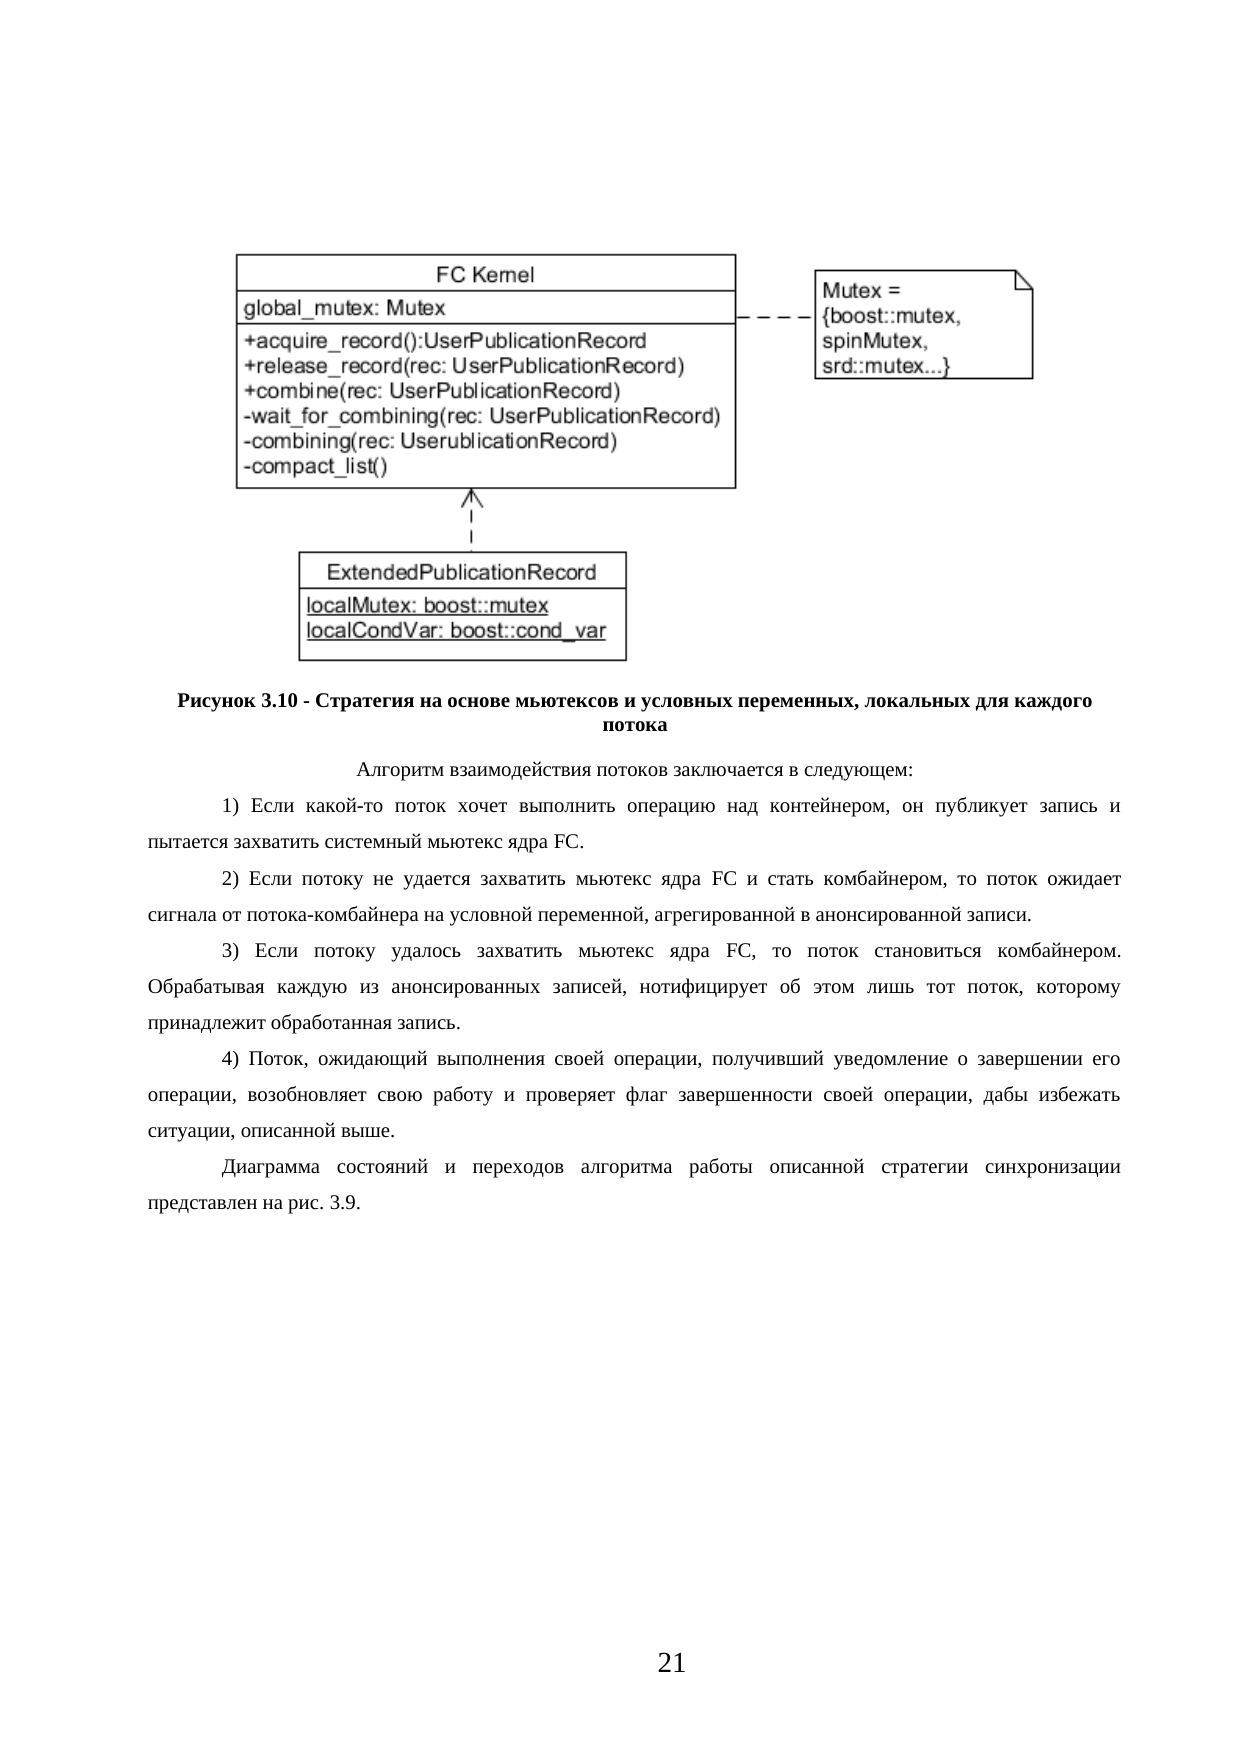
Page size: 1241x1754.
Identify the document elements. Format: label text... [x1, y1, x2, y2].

text Алгоритм взаимодействия потоков заключается в следующем: [148, 757, 1122, 781]
text 3) Если потоку удалось захватить мьютекс ядра FC, то поток становиться комбайнером. Обрабатывая каждую из анонсированных записей, нотифицирует об этом лишь тот поток, которому принадлежит обработанная запись. [148, 937, 1122, 1034]
text 1) Если какой-то поток хочет выполнить операцию над контейнером, он публикует запись и пытается захватить системный мьютекс ядра FC. [148, 793, 1122, 853]
text Диаграмма состояний и переходов алгоритма работы описанной стратегии синхронизации представлен на рис. 3.9. [148, 1154, 1122, 1214]
text Рисунок 3.10 - Стратегия на основе мьютексов и условных переменных, локальных для каждого потока [148, 688, 1122, 736]
picture [205, 223, 1065, 677]
text 2) Если потоку не удается захватить мьютекс ядра FC и стать комбайнером, то поток ожидает сигнала от потока-комбайнера на условной переменной, агрегированной в анонсированной записи. [148, 865, 1122, 926]
text 4) Поток, ожидающий выполнения своей операции, получивший уведомление о завершении его операции, возобновляет свою работу и проверяет флаг завершенности своей операции, дабы избежать ситуации, описанной выше. [148, 1046, 1122, 1142]
